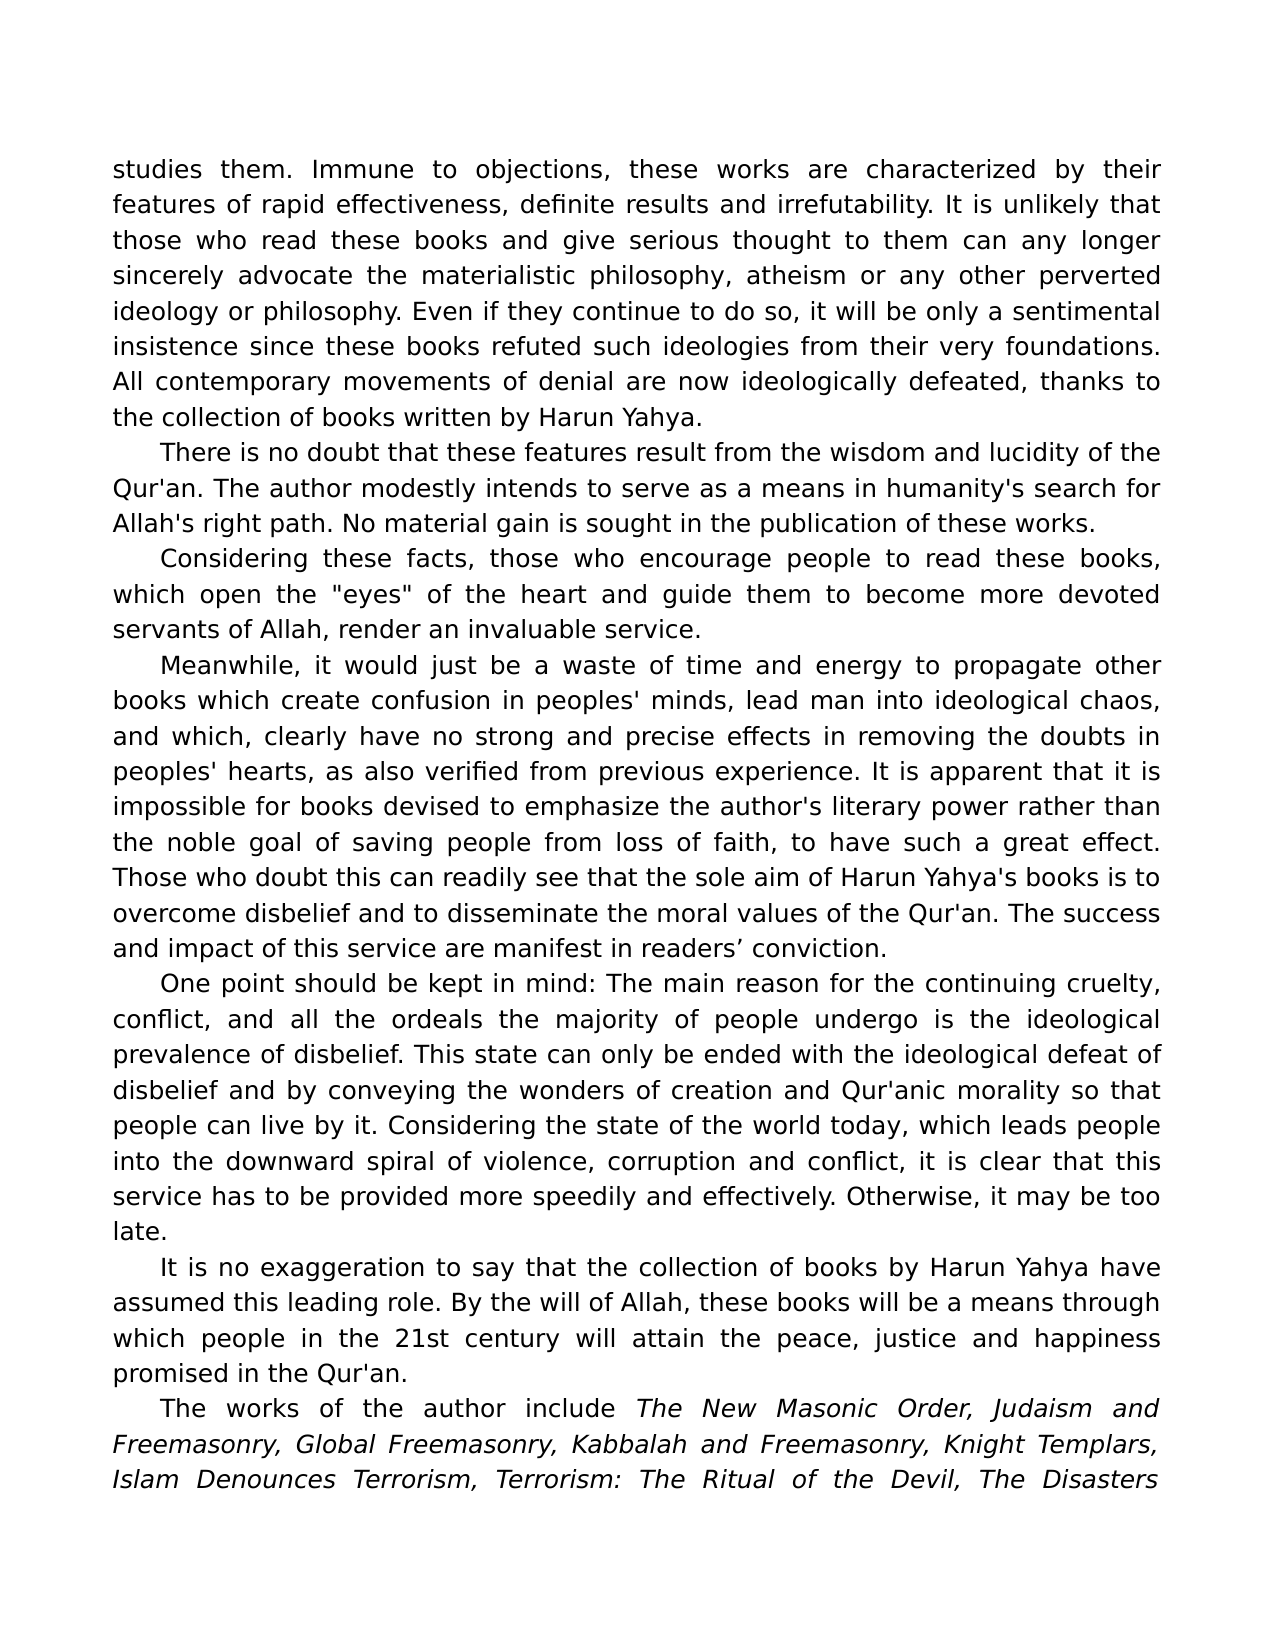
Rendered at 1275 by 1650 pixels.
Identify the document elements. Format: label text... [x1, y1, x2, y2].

text One point should be kept in mind: The main reason for the continuing cruelty, conflict, and all the ordeals the majority of people undergo is the ideological prevalence of disbelief. This state can only be ended with the ideological defeat of disbelief and by conveying the wonders of creation and Qur'anic morality so that people can live by it. Considering the state of the world today, which leads people into the downward spiral of violence, corruption and conflict, it is clear that this service has to be provided more speedily and effectively. Otherwise, it may be too late. [112, 964, 1162, 1248]
text Meanwhile, it would just be a waste of time and energy to propagate other books which create confusion in peoples' minds, lead man into ideological chaos, and which, clearly have no strong and precise effects in removing the doubts in peoples' hearts, as also verified from previous experience. It is apparent that it is impossible for books devised to emphasize the author's literary power rather than the noble goal of saving people from loss of faith, to have such a great effect. Those who doubt this can readily see that the sole aim of Harun Yahya's books is to overcome disbelief and to disseminate the moral values of the Qur'an. The success and impact of this service are manifest in readers’ conviction. [112, 646, 1162, 964]
text studies them. Immune to objections, these works are characterized by their features of rapid effectiveness, definite results and irrefutability. It is unlikely that those who read these books and give serious thought to them can any longer sincerely advocate the materialistic philosophy, atheism or any other perverted ideology or philosophy. Even if they continue to do so, it will be only a sentimental insistence since these books refuted such ideologies from their very foundations. All contemporary movements of denial are now ideologically defeated, thanks to the collection of books written by Harun Yahya. [112, 150, 1162, 433]
text It is no exaggeration to say that the collection of books by Harun Yahya have assumed this leading role. By the will of Allah, these books will be a means through which people in the 21st century will attain the peace, justice and happiness promised in the Qur'an. [112, 1248, 1162, 1389]
text The works of the author include The New Masonic Order, Judaism and Freemasonry, Global Freemasonry, Kabbalah and Freemasonry, Knight Templars, Islam Denounces Terrorism, Terrorism: The Ritual of the Devil, The Disasters [112, 1389, 1162, 1496]
text There is no doubt that these features result from the wisdom and lucidity of the Qur'an. The author modestly intends to serve as a means in humanity's search for Allah's right path. No material gain is sought in the publication of these works. [112, 433, 1162, 539]
text Considering these facts, those who encourage people to read these books, which open the "eyes" of the heart and guide them to become more devoted servants of Allah, render an invaluable service. [112, 539, 1162, 646]
